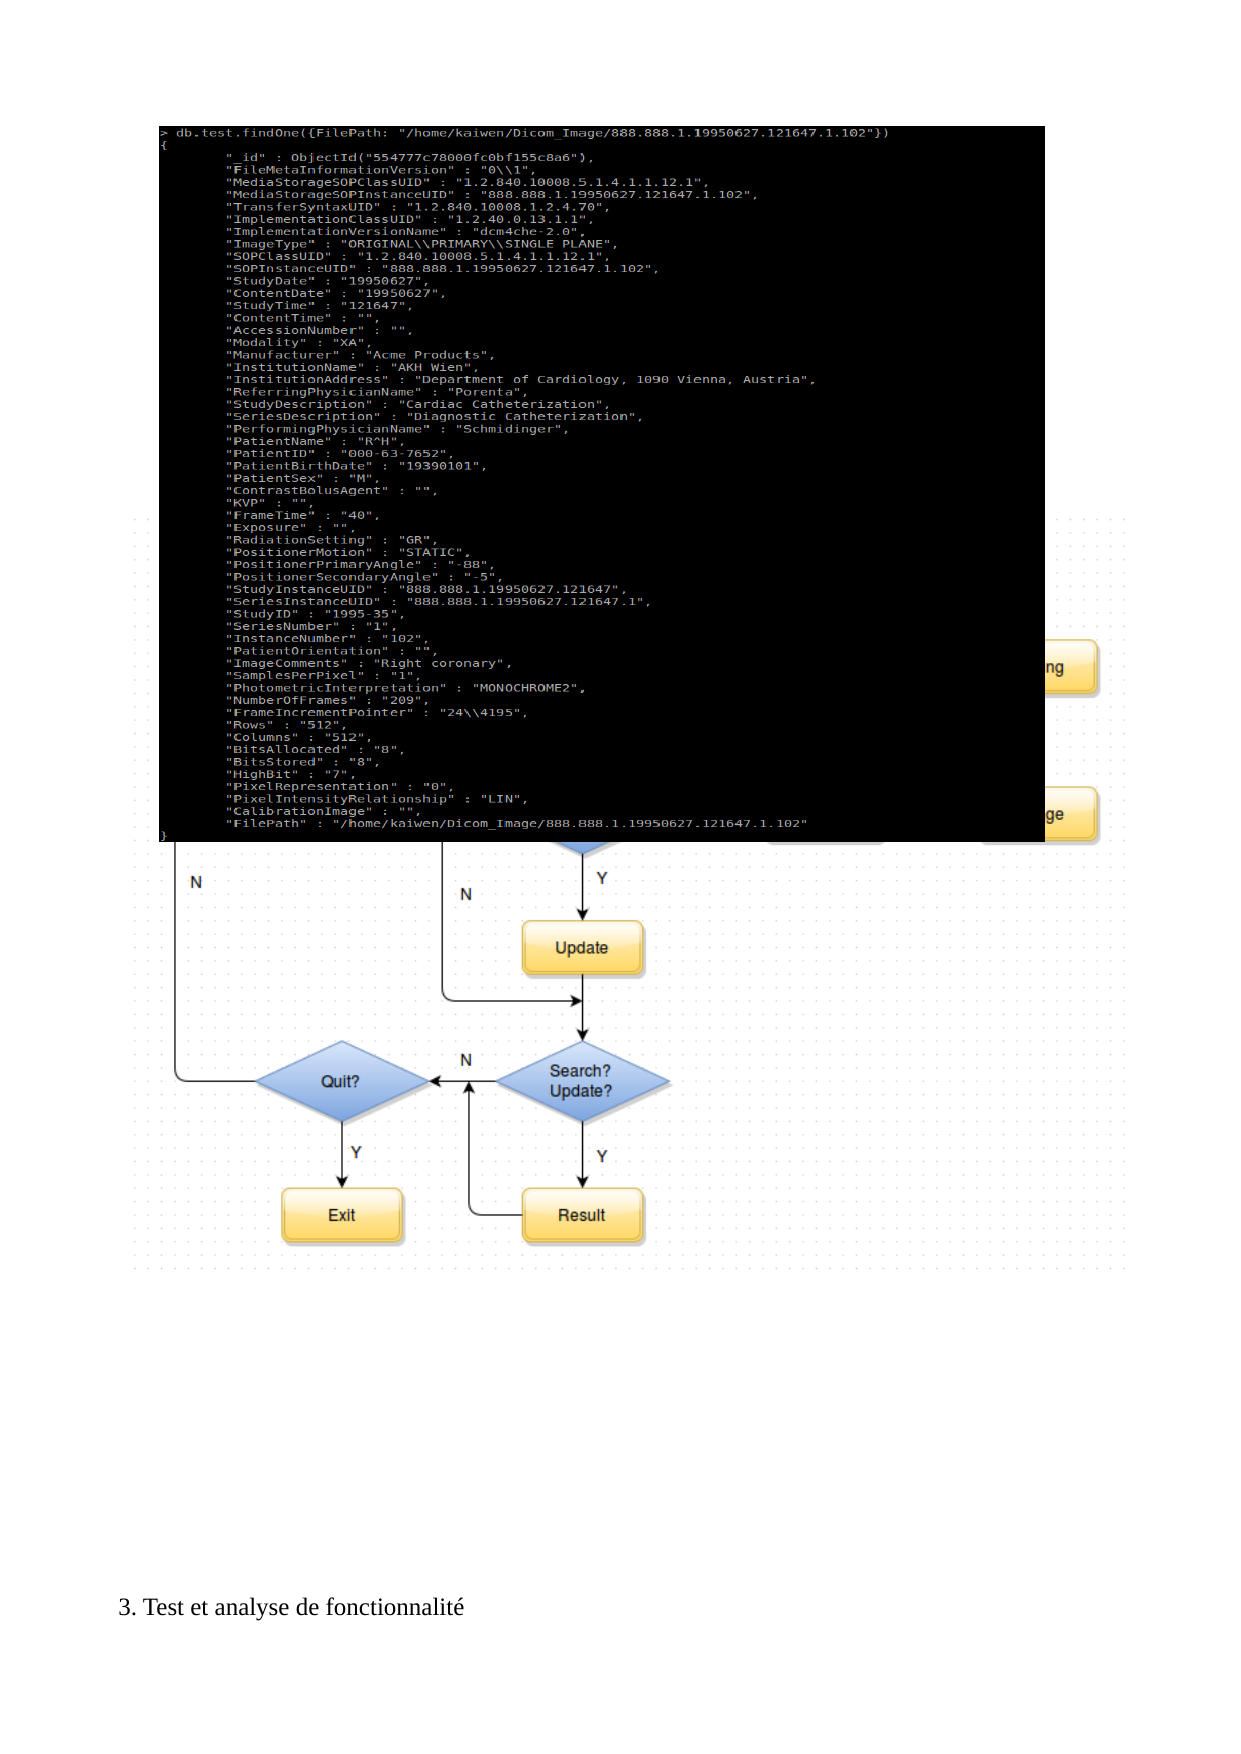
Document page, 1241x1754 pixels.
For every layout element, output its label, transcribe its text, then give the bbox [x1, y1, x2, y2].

text 3. Test et analyse de fonctionnalité [118, 1592, 1122, 1620]
picture [129, 126, 1134, 1276]
